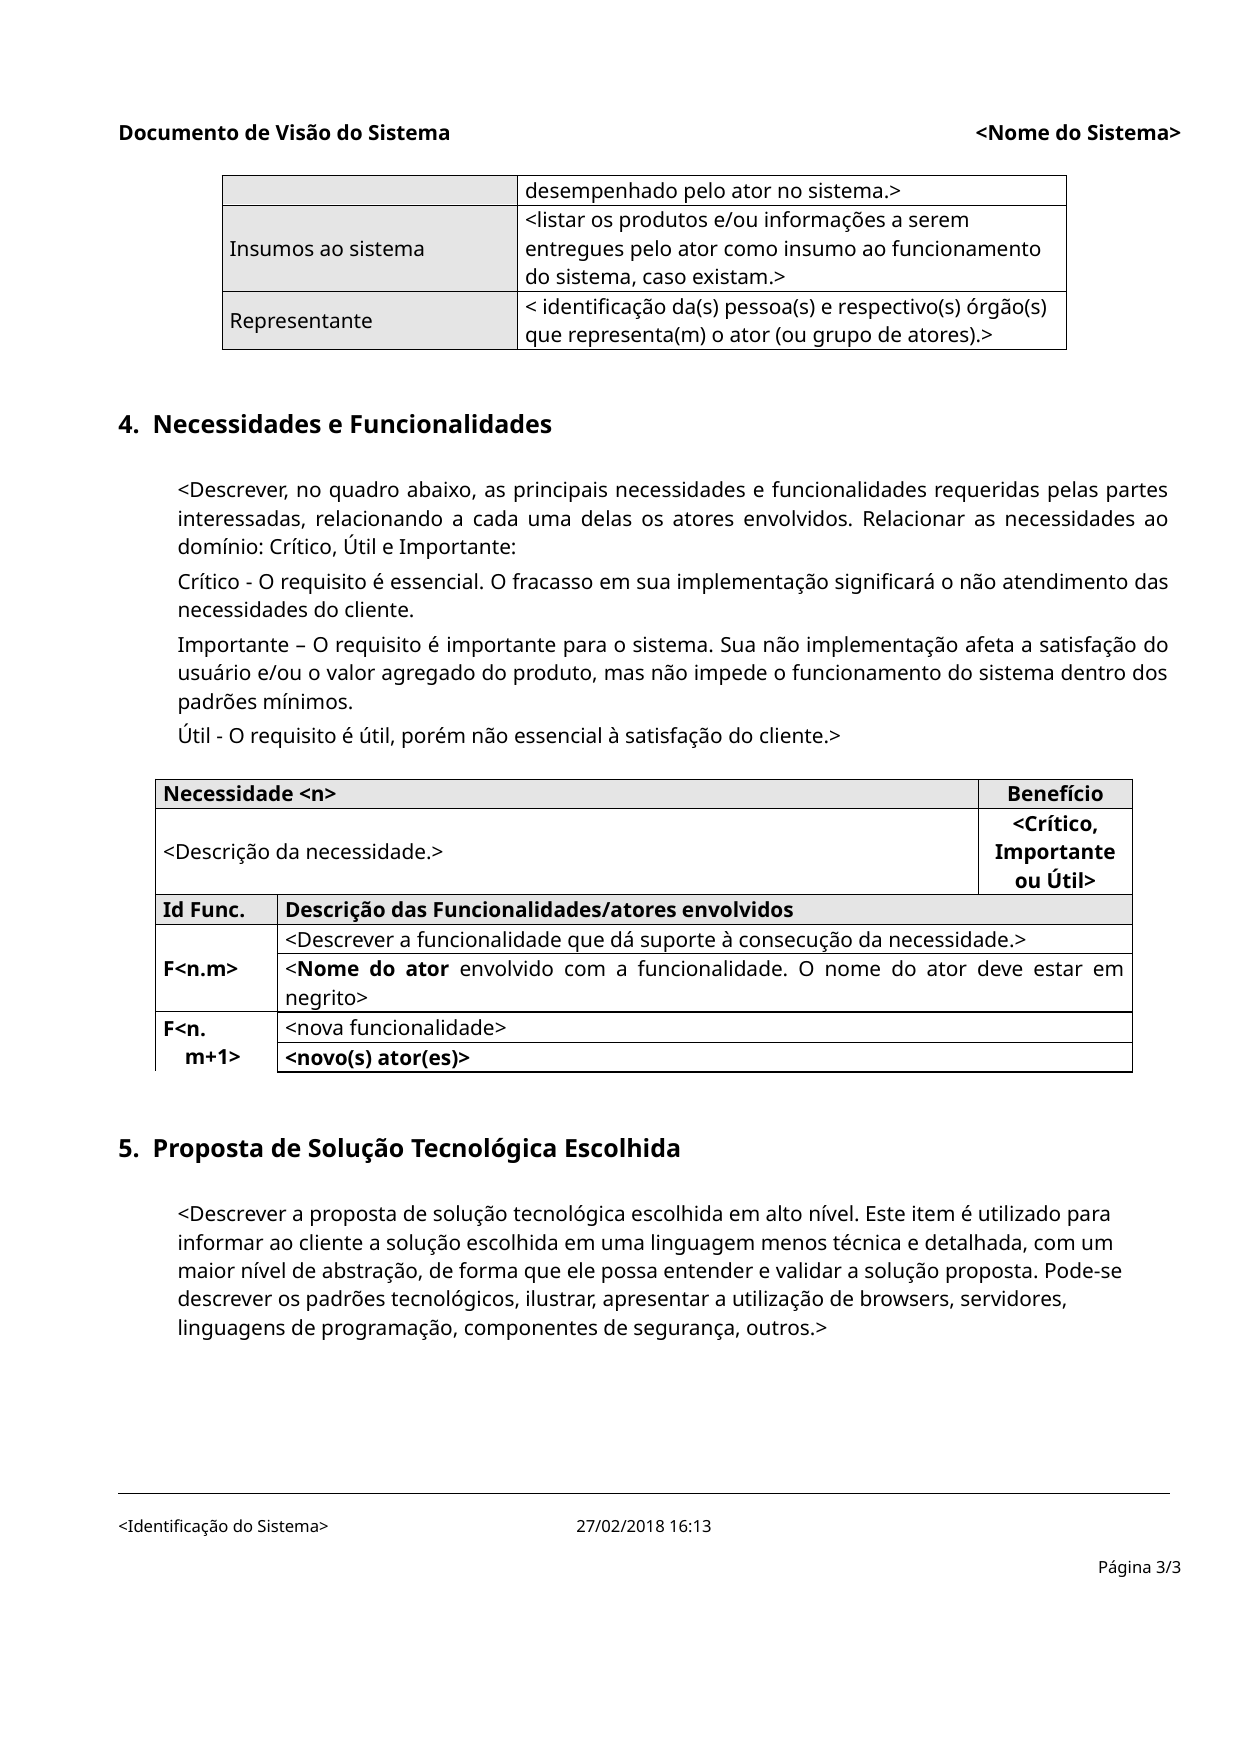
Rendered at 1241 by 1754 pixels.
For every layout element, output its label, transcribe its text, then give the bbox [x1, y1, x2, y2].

table_cell <nova funcionalidade> [278, 1013, 1132, 1042]
table_header Necessidade <n> [156, 780, 978, 808]
table_cell Id Func. [156, 895, 277, 924]
text <Descrever a proposta de solução tecnológica escolhida em alto nível. Este item é utilizado para informar ao cliente a solução escolhida em uma linguagem menos técnica e detalhada, com um maior nível de abstração, de forma que ele possa entender e validar a solução proposta. Pode-se descrever os padrões tecnológicos, ilustrar, apresentar a utilização de browsers, servidores, linguagens de programação, componentes de segurança, outros.> [177, 1199, 1170, 1341]
table_cell <novo(s) ator(es)> [278, 1043, 1132, 1071]
table_cell Representante [223, 292, 517, 349]
table_header Benefício [979, 780, 1132, 808]
text <Descrever, no quadro abaixo, as principais necessidades e funcionalidades requeridas pelas partes interessadas, relacionando a cada uma delas os atores envolvidos. Relacionar as necessidades ao domínio: Crítico, Útil e Importante: [177, 475, 1170, 561]
table_cell <Crítico, Importante ou Útil> [979, 809, 1132, 894]
table_cell <Descrição da necessidade.> [156, 809, 978, 894]
text Crítico - O requisito é essencial. O fracasso em sua implementação significará o não atendimento das necessidades do cliente. [177, 567, 1170, 624]
table_cell <Nome do ator envolvido com a funcionalidade. O nome do ator deve estar em negrito> [278, 954, 1132, 1011]
table_cell desempenhado pelo ator no sistema.> [518, 176, 1066, 204]
table_cell F<n. m+1> [156, 1012, 277, 1071]
list Proposta de Solução Tecnológica Escolhida [118, 1130, 1170, 1164]
table_cell [223, 176, 517, 204]
text Importante – O requisito é importante para o sistema. Sua não implementação afeta a satisfação do usuário e/ou o valor agregado do produto, mas não impede o funcionamento do sistema dentro dos padrões mínimos. [177, 630, 1170, 715]
table_cell F<n.m> [156, 925, 277, 1011]
list Necessidades e Funcionalidades [118, 407, 1170, 441]
table_cell Insumos ao sistema [223, 206, 517, 291]
table_cell Descrição das Funcionalidades/atores envolvidos [278, 895, 1132, 924]
text Útil - O requisito é útil, porém não essencial à satisfação do cliente.> [177, 722, 1170, 750]
table_cell <Descrever a funcionalidade que dá suporte à consecução da necessidade.> [278, 925, 1132, 953]
table_cell < identificação da(s) pessoa(s) e respectivo(s) órgão(s) que representa(m) o ator (ou grupo de atores).> [518, 292, 1066, 349]
table_cell <listar os produtos e/ou informações a serem entregues pelo ator como insumo ao funcionamento do sistema, caso existam.> [518, 206, 1066, 291]
